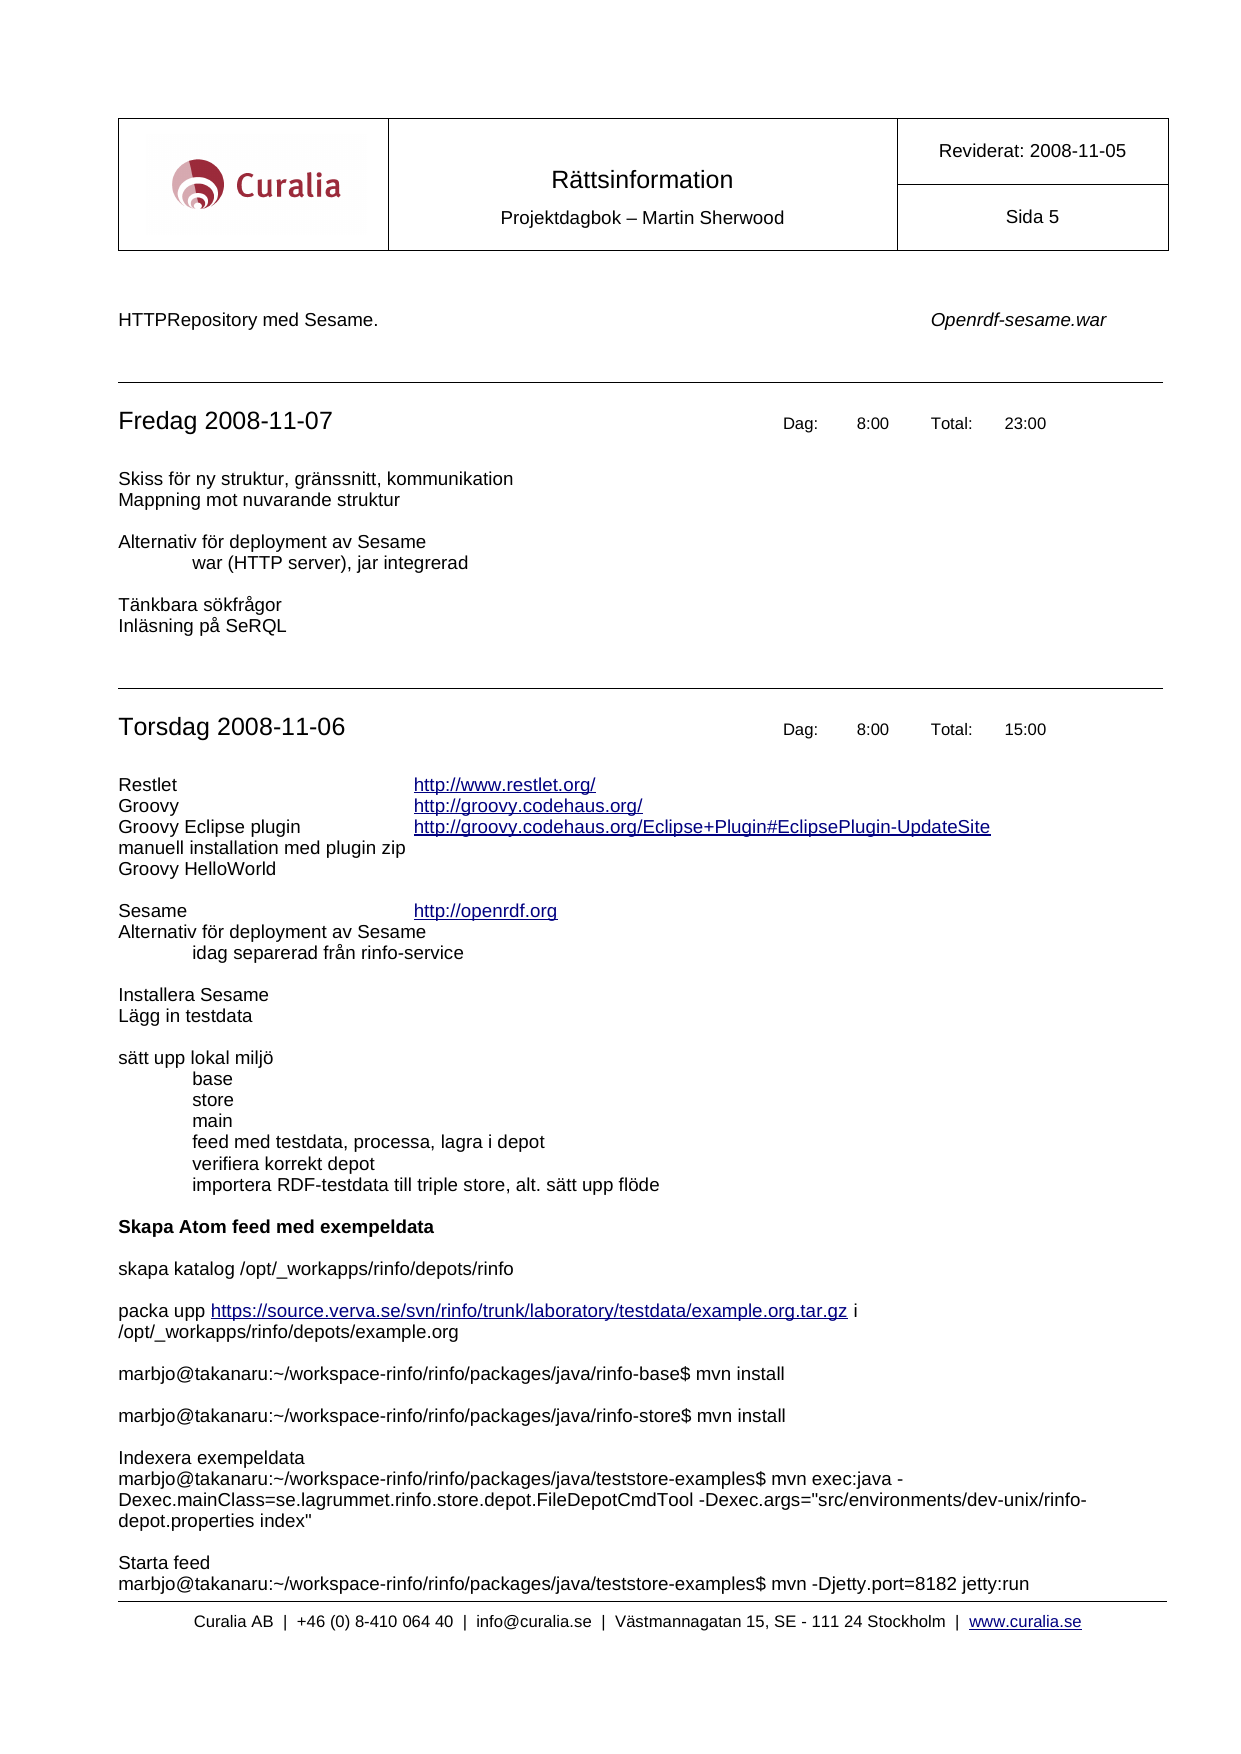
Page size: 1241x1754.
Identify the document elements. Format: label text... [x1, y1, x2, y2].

subtitle Fredag 2008-11-07 Dag: 8:00 Total: 23:00 [118, 407, 1163, 435]
text Groovy Eclipse plugin http://groovy.codehaus.org/Eclipse+Plugin#EclipsePlugin-UpdateSite [118, 816, 1163, 837]
text Indexera exempeldata [118, 1447, 1163, 1468]
text marbjo@takanaru:~/workspace-rinfo/rinfo/packages/java/teststore-examples$ mvn -Djetty.port=8182 jetty:run [118, 1574, 1163, 1595]
text main [118, 1111, 1163, 1132]
text Groovy HelloWorld [118, 858, 1163, 879]
text Sesame http://openrdf.org [118, 900, 1163, 921]
text Mappning mot nuvarande struktur [118, 489, 1163, 510]
text idag separerad från rinfo-service [118, 942, 1163, 963]
text Skapa Atom feed med exempeldata [118, 1216, 1163, 1237]
text Groovy http://groovy.codehaus.org/ [118, 795, 1163, 816]
text manuell installation med plugin zip [118, 837, 1163, 858]
text Tänkbara sökfrågor [118, 594, 1163, 616]
text Installera Sesame [118, 984, 1163, 1006]
text marbjo@takanaru:~/workspace-rinfo/rinfo/packages/java/teststore-examples$ mvn exec:java -Dexec.mainClass=se.lagrummet.rinfo.store.depot.FileDepotCmdTool -Dexec.args="src/environments/dev-unix/rinfo-depot.properties index" [118, 1468, 1163, 1532]
text marbjo@takanaru:~/workspace-rinfo/rinfo/packages/java/rinfo-store$ mvn install [118, 1405, 1163, 1426]
text Restlet http://www.restlet.org/ [118, 774, 1163, 795]
subtitle Torsdag 2008-11-06 Dag: 8:00 Total: 15:00 [118, 713, 1163, 741]
text war (HTTP server), jar integrerad [118, 552, 1163, 573]
picture [146, 134, 367, 235]
text feed med testdata, processa, lagra i depot [118, 1132, 1163, 1153]
text Starta feed [118, 1553, 1163, 1574]
text verifiera korrekt depot [118, 1153, 1163, 1174]
text sätt upp lokal miljö [118, 1048, 1163, 1069]
text skapa katalog /opt/_workapps/rinfo/depots/rinfo [118, 1258, 1163, 1279]
text Alternativ för deployment av Sesame [118, 531, 1163, 552]
text packa upp https://source.verva.se/svn/rinfo/trunk/laboratory/testdata/example.org.tar.gz i /opt/_workapps/rinfo/depots/example.org [118, 1300, 1163, 1342]
text importera RDF-testdata till triple store, alt. sätt upp flöde [118, 1174, 1163, 1195]
text Inläsning på SeRQL [118, 616, 1163, 637]
text Lägg in testdata [118, 1006, 1163, 1027]
text base [118, 1069, 1163, 1090]
text store [118, 1090, 1163, 1111]
text HTTPRepository med Sesame. Openrdf-sesame.war [118, 310, 1163, 331]
text Alternativ för deployment av Sesame [118, 921, 1163, 942]
text marbjo@takanaru:~/workspace-rinfo/rinfo/packages/java/rinfo-base$ mvn install [118, 1363, 1163, 1384]
text Skiss för ny struktur, gränssnitt, kommunikation [118, 468, 1163, 489]
